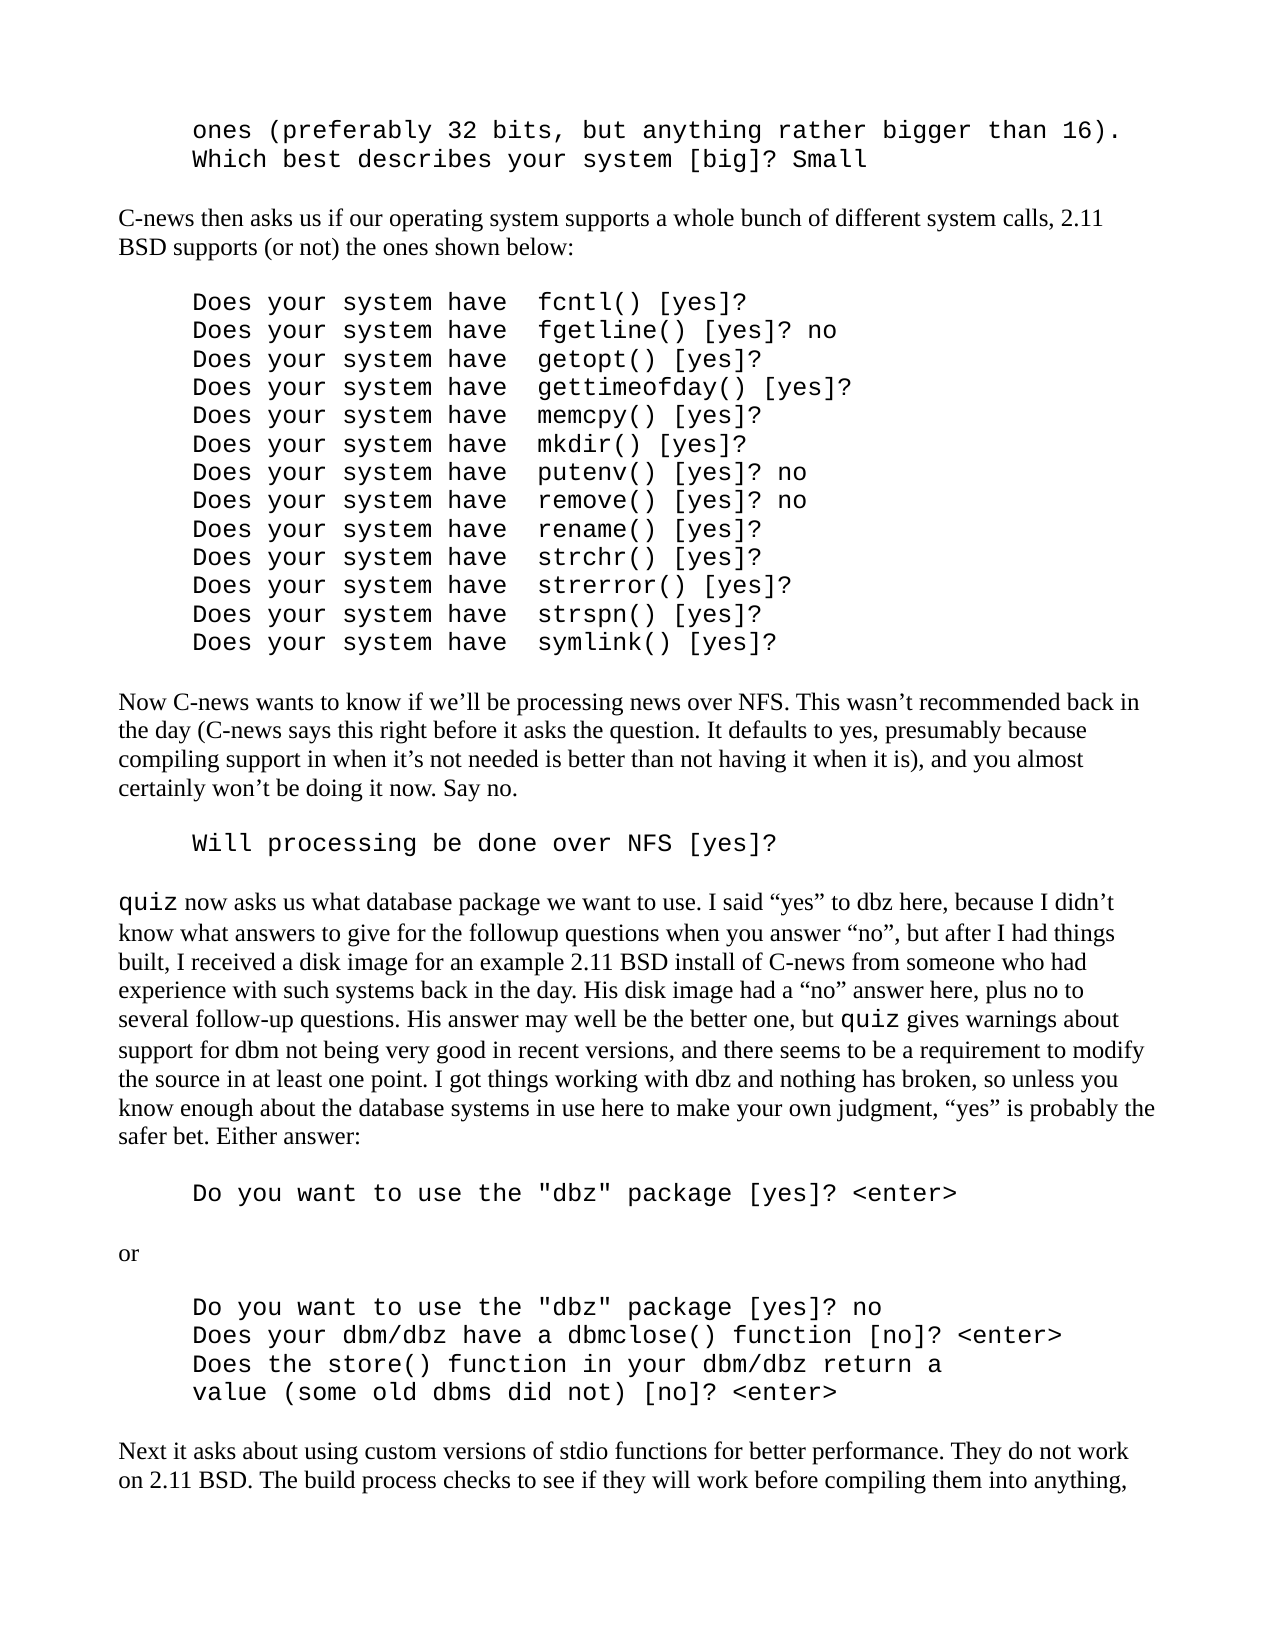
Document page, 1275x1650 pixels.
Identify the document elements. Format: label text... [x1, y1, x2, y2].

text Do you want to use the "dbz" package [yes]? <enter> [118, 1178, 1157, 1209]
text Do you want to use the "dbz" package [yes]? no [192, 1295, 1157, 1323]
text Does your system have symlink() [yes]? [192, 630, 1157, 658]
text Does your system have remove() [yes]? no [192, 488, 1157, 516]
text Now C-news wants to know if we’ll be processing news over NFS. This wasn’t recommended back in the day (C-news says this right before it asks the question. It defaults to yes, presumably because compiling support in when it’s not needed is better than not having it when it is), and you almost certainly won’t be doing it now. Say no. [118, 687, 1157, 802]
text Does your system have rename() [yes]? [192, 516, 1157, 545]
text Does your system have mkdir() [yes]? [192, 431, 1157, 460]
text Does your system have strchr() [yes]? [192, 545, 1157, 573]
text ones (preferably 32 bits, but anything rather bigger than 16). [192, 118, 1157, 146]
text Does your system have strerror() [yes]? [192, 573, 1157, 601]
text Which best describes your system [big]? Small [192, 146, 1157, 175]
text Does the store() function in your dbm/dbz return a [192, 1351, 1157, 1380]
text value (some old dbms did not) [no]? <enter> [192, 1380, 1157, 1408]
text Does your dbm/dbz have a dbmclose() function [no]? <enter> [192, 1323, 1157, 1351]
text Does your system have memcpy() [yes]? [192, 403, 1157, 431]
text Next it asks about using custom versions of stdio functions for better performance. They do not work on 2.11 BSD. The build process checks to see if they will work before compiling them into anything, [118, 1436, 1157, 1494]
text Does your system have fcntl() [yes]? [192, 290, 1157, 318]
text C-news then asks us if our operating system supports a whole bunch of different system calls, 2.11 BSD supports (or not) the ones shown below: [118, 203, 1157, 261]
text Does your system have fgetline() [yes]? no [192, 318, 1157, 346]
text Does your system have strspn() [yes]? [192, 601, 1157, 630]
text Does your system have putenv() [yes]? no [192, 460, 1157, 488]
text quiz now asks us what database package we want to use. I said “yes” to dbz here, because I didn’t know what answers to give for the followup questions when you answer “no”, but after I had things built, I received a disk image for an example 2.11 BSD install of C-news from someone who had experience with such systems back in the day. His disk image had a “no” answer here, plus no to several follow-up questions. His answer may well be the better one, but quiz gives warnings about support for dbm not being very good in recent versions, and there seems to be a requirement to modify the source in at least one point. I got things working with dbz and nothing has broken, so unless you know enough about the database systems in use here to make your own judgment, “yes” is probably the safer bet. Either answer: [118, 887, 1157, 1150]
text or [118, 1238, 1157, 1266]
text Does your system have getopt() [yes]? [192, 346, 1157, 375]
text Does your system have gettimeofday() [yes]? [192, 375, 1157, 403]
text Will processing be done over NFS [yes]? [192, 831, 1157, 859]
